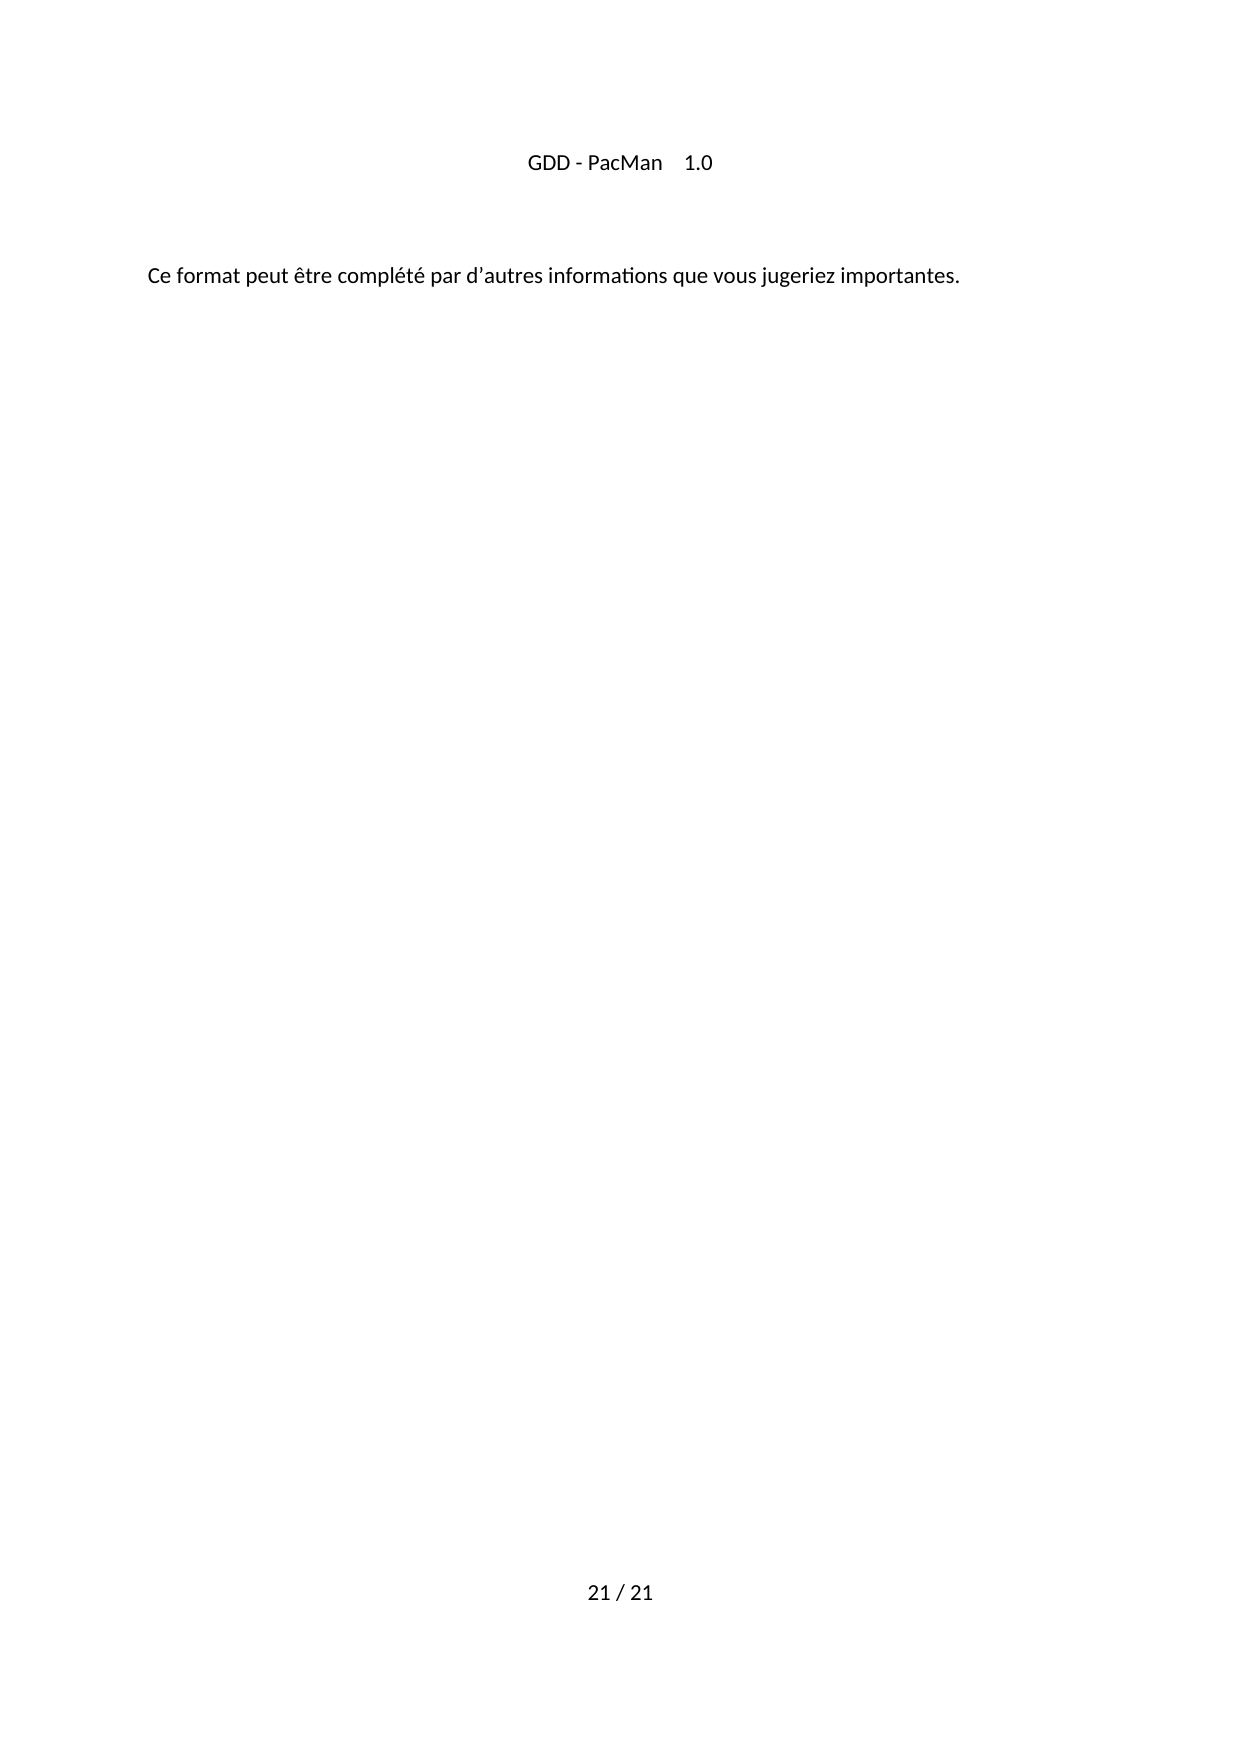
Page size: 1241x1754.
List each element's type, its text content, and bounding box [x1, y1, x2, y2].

text Ce format peut être complété par d’autres informations que vous jugeriez importantes. [148, 261, 1093, 289]
